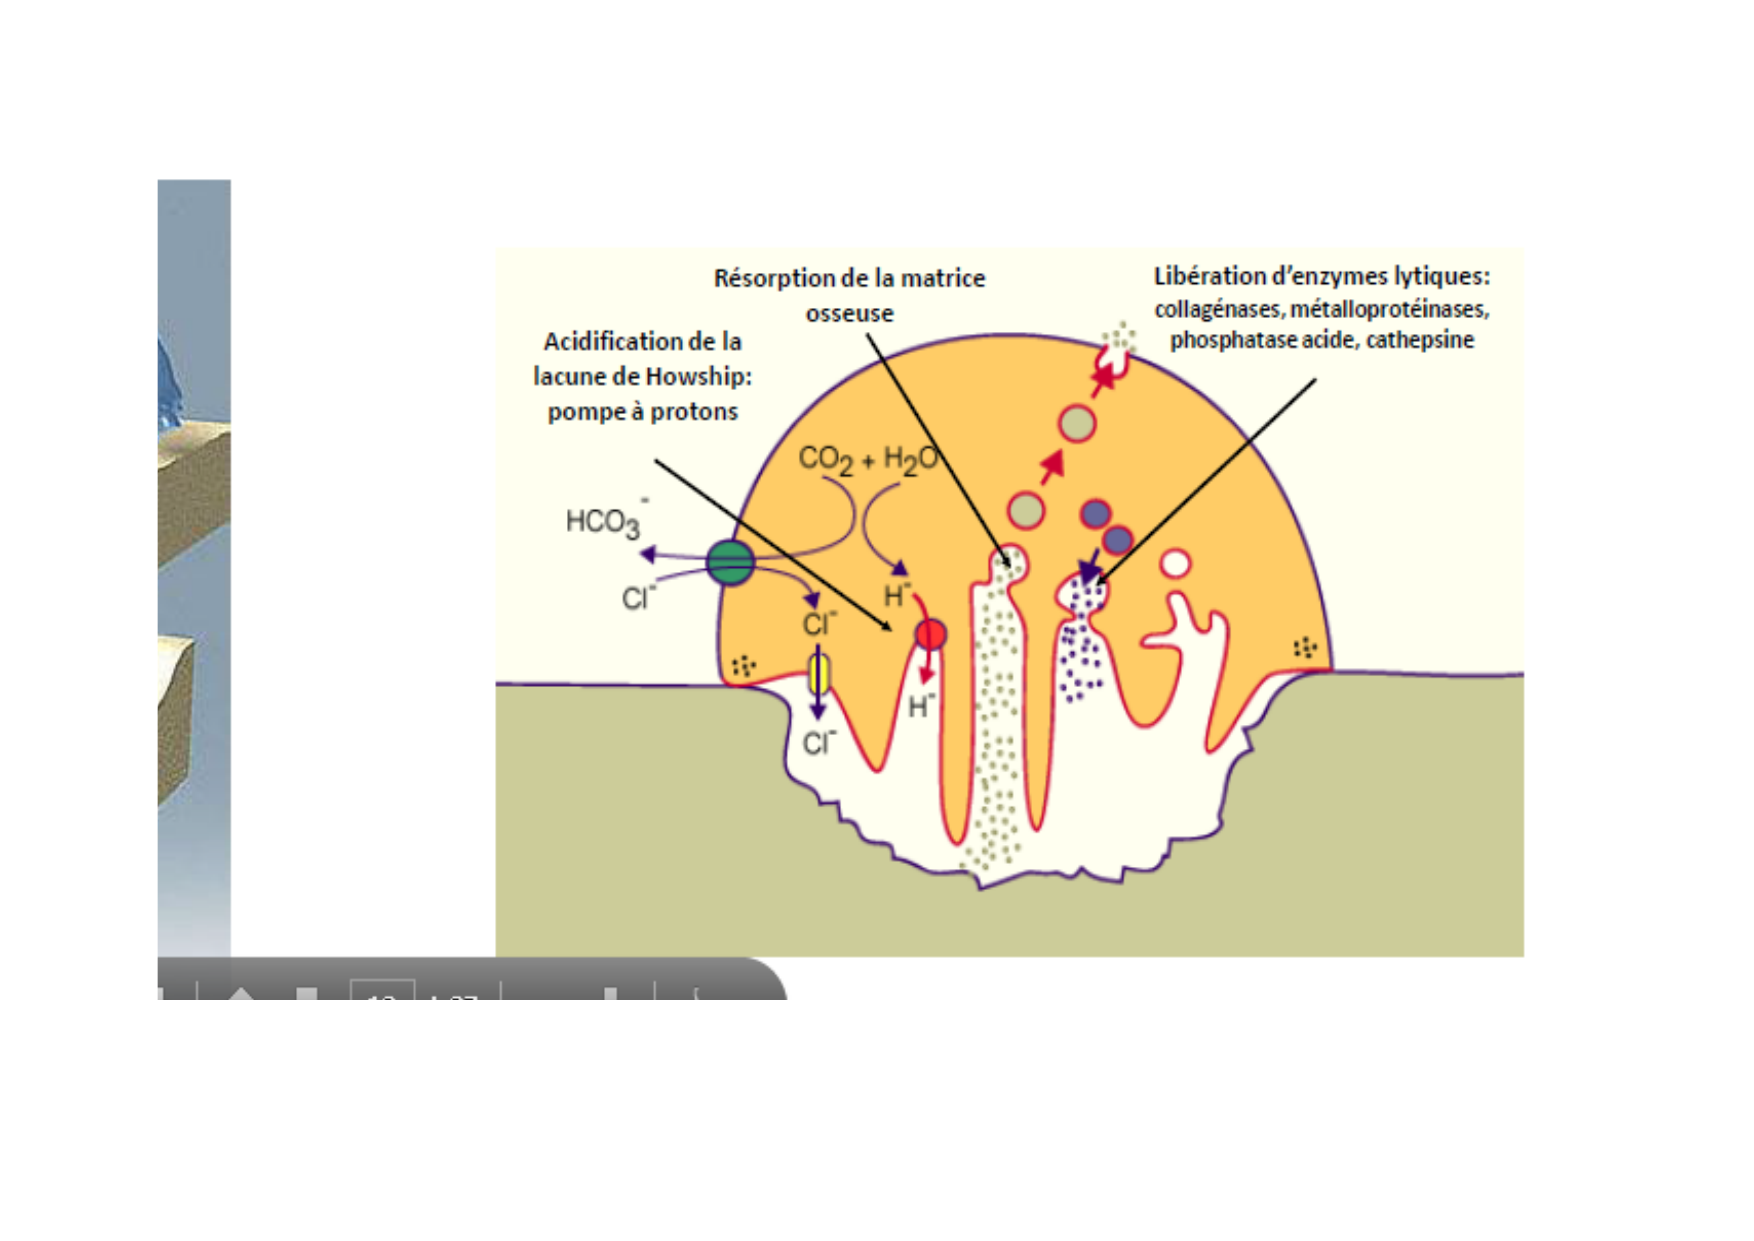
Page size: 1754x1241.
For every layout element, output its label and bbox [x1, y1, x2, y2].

picture [609, 75, 1597, 1000]
